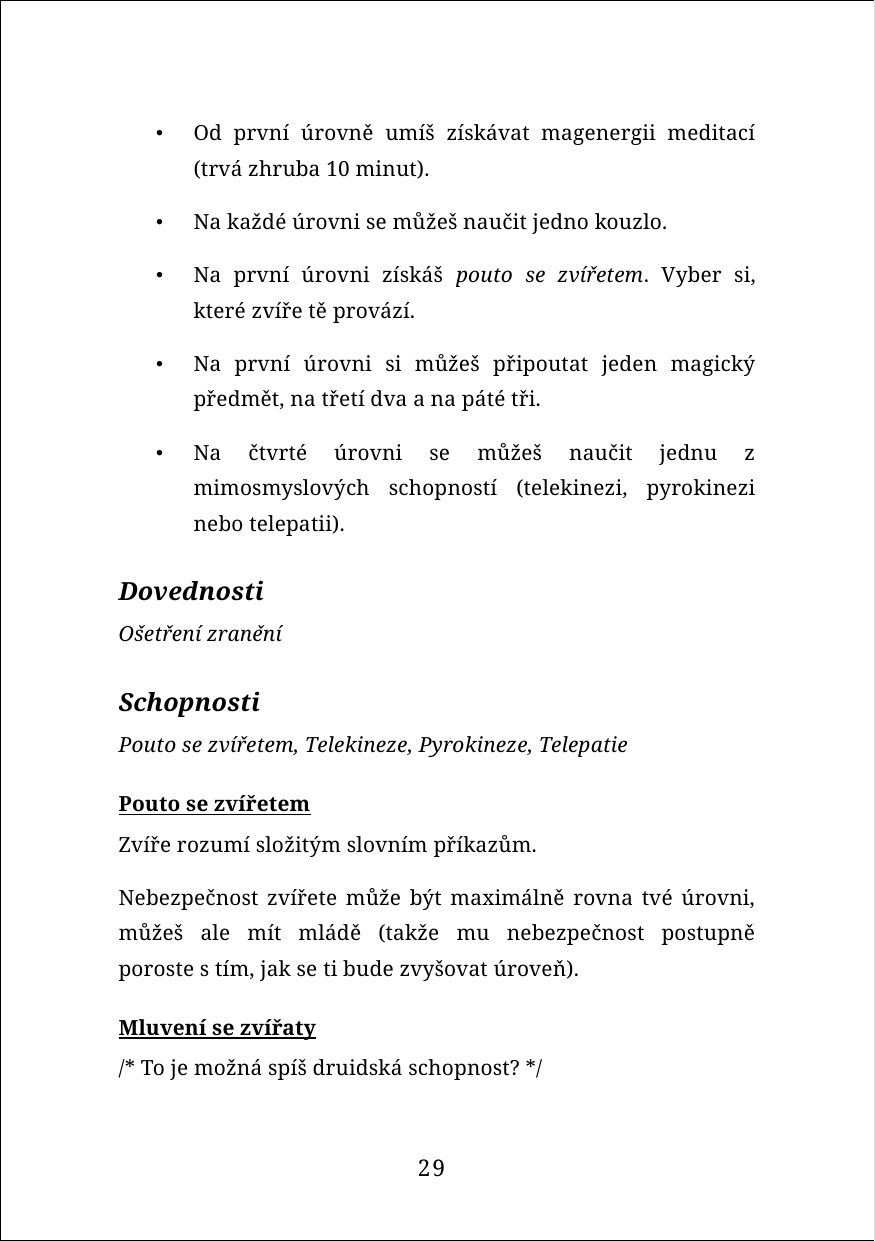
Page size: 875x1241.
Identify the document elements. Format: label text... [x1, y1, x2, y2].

list Na první úrovni si můžeš připoutat jeden magický předmět, na třetí dva a na páté tři. [156, 349, 756, 413]
subtitle Pouto se zvířetem [118, 789, 756, 818]
text /* To je možná spíš druidská schopnost? */ [118, 1053, 756, 1082]
text Pouto se zvířetem, Telekineze, Pyrokineze, Telepatie [118, 730, 756, 759]
text Zvíře rozumí složitým slovním příkazům. [118, 830, 756, 858]
list Na první úrovni získáš pouto se zvířetem. Vyber si, které zvíře tě provází. [156, 260, 756, 324]
subtitle Dovednosti [118, 574, 756, 608]
text Ošetření zranění [118, 619, 756, 648]
list Na čtvrté úrovni se můžeš naučit jednu z mimosmyslových schopností (telekinezi, pyrokinezi nebo telepatii). [156, 438, 756, 537]
list Na každé úrovni se můžeš naučit jedno kouzlo. [156, 207, 756, 235]
subtitle Mluvení se zvířaty [118, 1013, 756, 1042]
text Nebezpečnost zvířete může být maximálně rovna tvé úrovni, můžeš ale mít mládě (takže mu nebezpečnost postupně poroste s tím, jak se ti bude zvyšovat úroveň). [118, 883, 756, 982]
list Od první úrovně umíš získávat magenergii meditací (trvá zhruba 10 minut). [156, 118, 756, 182]
subtitle Schopnosti [118, 684, 756, 719]
